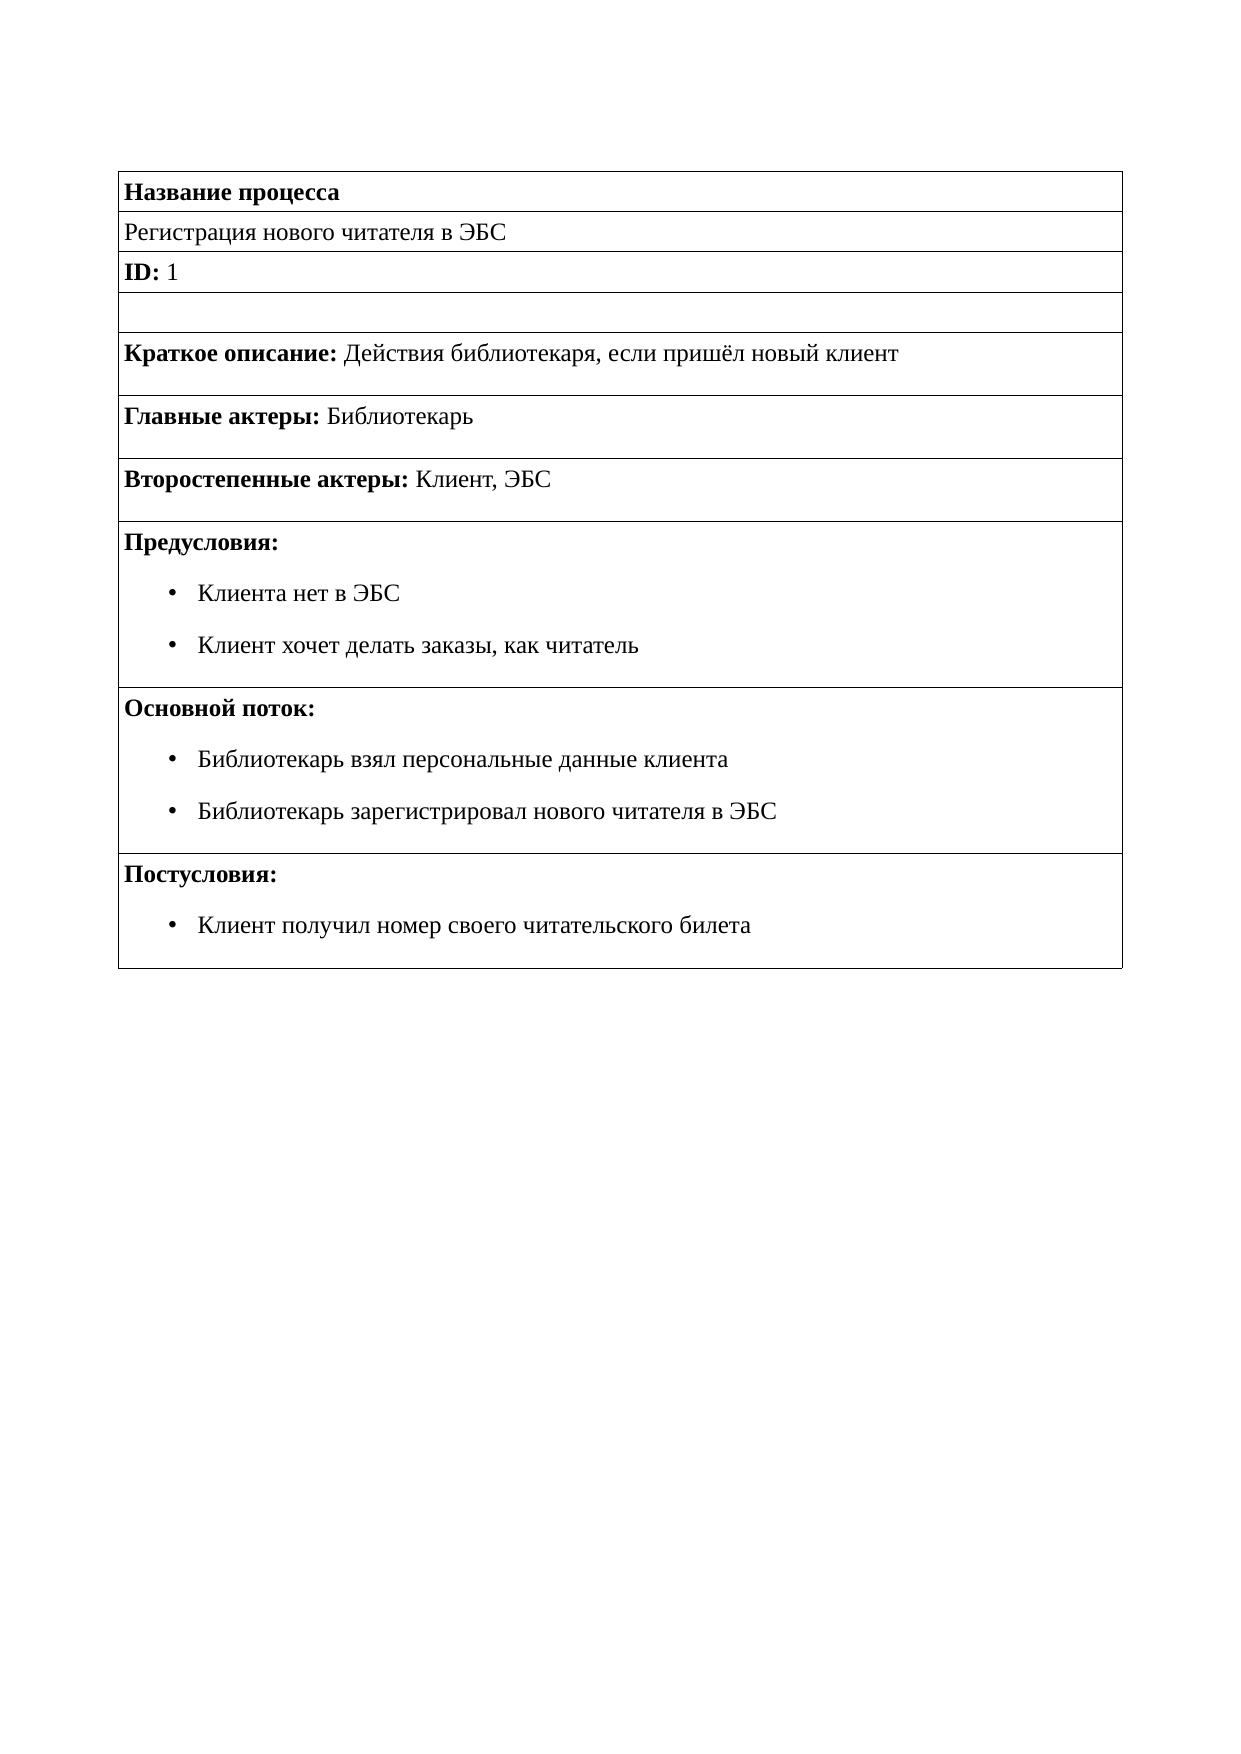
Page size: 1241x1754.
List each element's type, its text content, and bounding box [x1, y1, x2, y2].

table_cell ID: 1 [119, 252, 1122, 292]
table_cell [119, 293, 1122, 332]
table_cell Краткое описание: Действия библиотекаря, если пришёл новый клиент [119, 333, 1122, 395]
table_cell Главные актеры: Библиотекарь [119, 396, 1122, 458]
table_header Название процесса [119, 172, 1122, 211]
table_cell Постусловия: Клиент получил номер своего читательского билета [119, 854, 1122, 967]
table_cell Основной поток: Библиотекарь взял персональные данные клиента Библиотекарь зарегистрировал нового читателя в ЭБС [119, 688, 1122, 853]
table_cell Регистрация нового читателя в ЭБС [119, 212, 1122, 251]
table_cell Предусловия: Клиента нет в ЭБС Клиент хочет делать заказы, как читатель [119, 522, 1122, 687]
table_cell Второстепенные актеры: Клиент, ЭБС [119, 459, 1122, 521]
